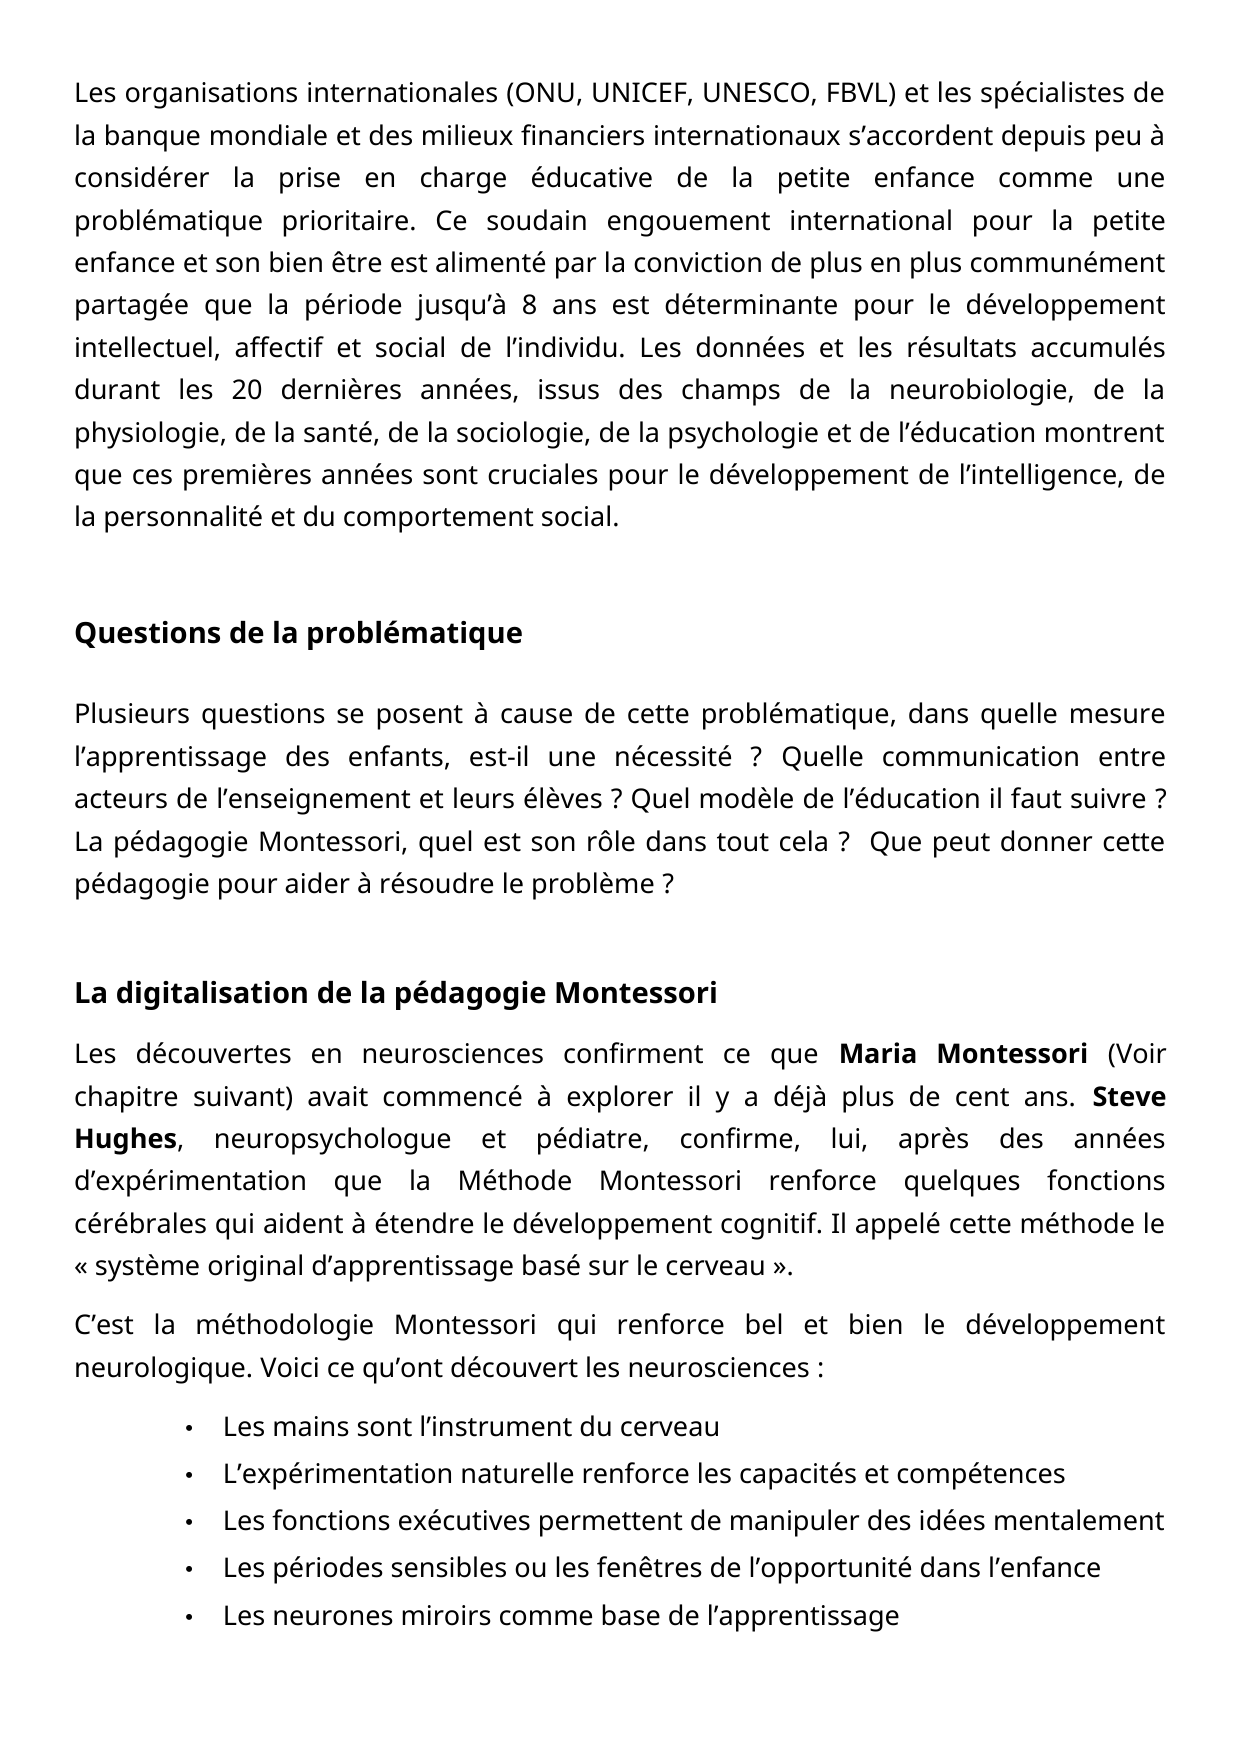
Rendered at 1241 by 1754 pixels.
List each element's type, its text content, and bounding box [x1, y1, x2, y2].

text La digitalisation de la pédagogie Montessori [74, 972, 1167, 1012]
text Les organisations internationales (ONU, UNICEF, UNESCO, FBVL) et les spécialistes de la banque mondiale et des milieux financiers internationaux s’accordent depuis peu à considérer la prise en charge éducative de la petite enfance comme une problématique prioritaire. Ce soudain engouement international pour la petite enfance et son bien être est alimenté par la conviction de plus en plus communément partagée que la période jusqu’à 8 ans est déterminante pour le développement intellectuel, affectif et social de l’individu. Les données et les résultats accumulés durant les 20 dernières années, issus des champs de la neurobiologie, de la physiologie, de la santé, de la sociologie, de la psychologie et de l’éducation montrent que ces premières années sont cruciales pour le développement de l’intelligence, de la personnalité et du comportement social. [74, 74, 1167, 535]
text Questions de la problématique [74, 613, 1167, 652]
text Les découvertes en neurosciences confirment ce que Maria Montessori (Voir chapitre suivant) avait commencé à explorer il y a déjà plus de cent ans. Steve Hughes, neuropsychologue et pédiatre, confirme, lui, après des années d’expérimentation que la Méthode Montessori renforce quelques fonctions cérébrales qui aident à étendre le développement cognitif. Il appelé cette méthode le « système original d’apprentissage basé sur le cerveau ». [74, 1035, 1167, 1283]
list Les neurones miroirs comme base de l’apprentissage [185, 1596, 1167, 1633]
text Plusieurs questions se posent à cause de cette problématique, dans quelle mesure l’apprentissage des enfants, est-il une nécessité ? Quelle communication entre acteurs de l’enseignement et leurs élèves ? Quel modèle de l’éducation il faut suivre ? La pédagogie Montessori, quel est son rôle dans tout cela ? Que peut donner cette pédagogie pour aider à résoudre le problème ? [74, 695, 1167, 901]
list Les mains sont l’instrument du cerveau [185, 1407, 1167, 1444]
list Les périodes sensibles ou les fenêtres de l’opportunité dans l’enfance [185, 1549, 1167, 1586]
list Les fonctions exécutives permettent de manipuler des idées mentalement [185, 1502, 1167, 1538]
list L’expérimentation naturelle renforce les capacités et compétences [185, 1454, 1167, 1491]
text C’est la méthodologie Montessori qui renforce bel et bien le développement neurologique. Voici ce qu’ont découvert les neurosciences : [74, 1306, 1167, 1385]
